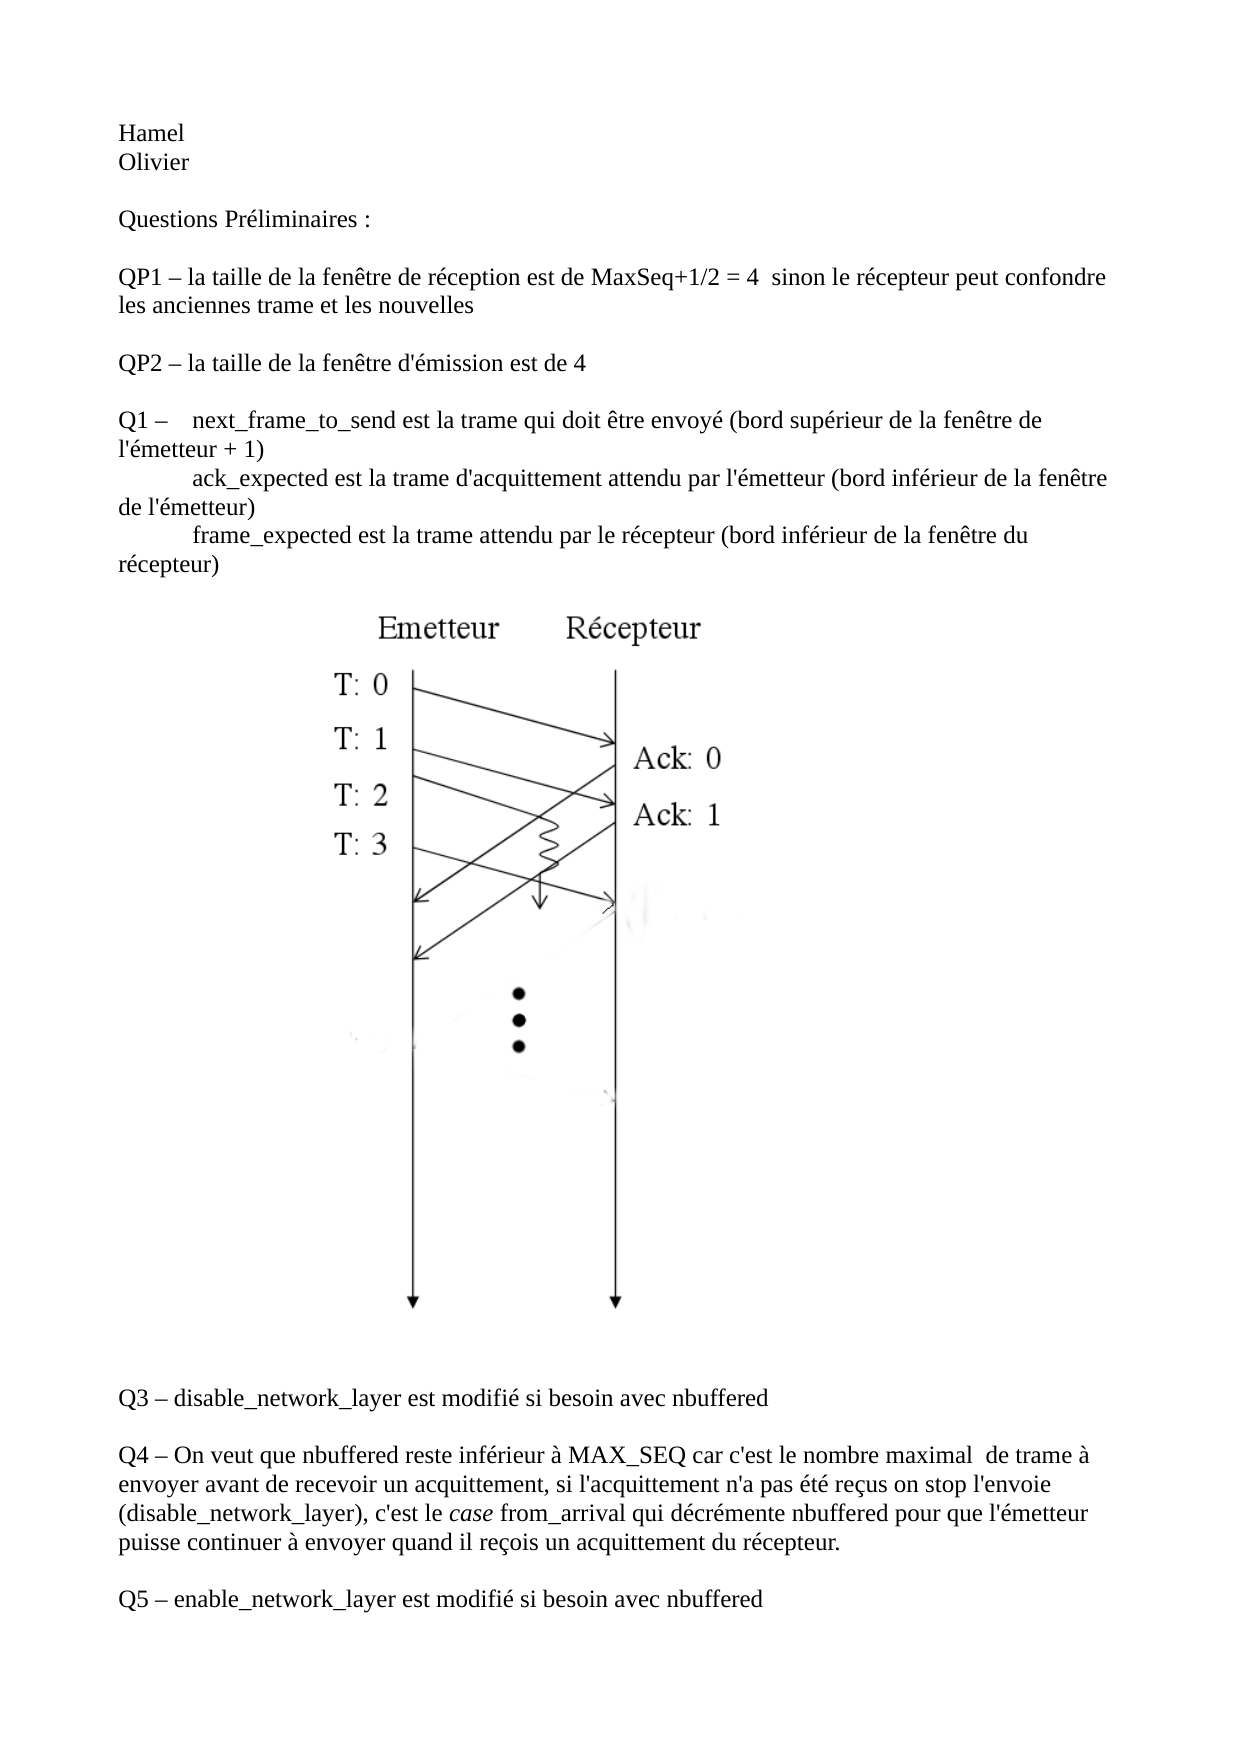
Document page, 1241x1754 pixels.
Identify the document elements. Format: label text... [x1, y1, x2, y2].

text frame_expected est la trame attendu par le récepteur (bord inférieur de la fenêtre du récepteur) [118, 521, 1122, 578]
text QP1 – la taille de la fenêtre de réception est de MaxSeq+1/2 = 4 sinon le récepteur peut confondre les anciennes trame et les nouvelles [118, 262, 1122, 319]
text Questions Préliminaires : [118, 204, 1122, 233]
picture [299, 608, 782, 1328]
text Q3 – disable_network_layer est modifié si besoin avec nbuffered [118, 1383, 1122, 1412]
text Olivier [118, 147, 1122, 176]
text Q1 – next_frame_to_send est la trame qui doit être envoyé (bord supérieur de la fenêtre de l'émetteur + 1) [118, 406, 1122, 463]
text ack_expected est la trame d'acquittement attendu par l'émetteur (bord inférieur de la fenêtre de l'émetteur) [118, 463, 1122, 521]
text QP2 – la taille de la fenêtre d'émission est de 4 [118, 348, 1122, 377]
text Q5 – enable_network_layer est modifié si besoin avec nbuffered [118, 1584, 1122, 1613]
text Q4 – On veut que nbuffered reste inférieur à MAX_SEQ car c'est le nombre maximal de trame à envoyer avant de recevoir un acquittement, si l'acquittement n'a pas été reçus on stop l'envoie (disable_network_layer), c'est le case from_arrival qui décrémente nbuffered pour que l'émetteur puisse continuer à envoyer quand il reçois un acquittement du récepteur. [118, 1441, 1122, 1556]
text Hamel [118, 118, 1122, 147]
